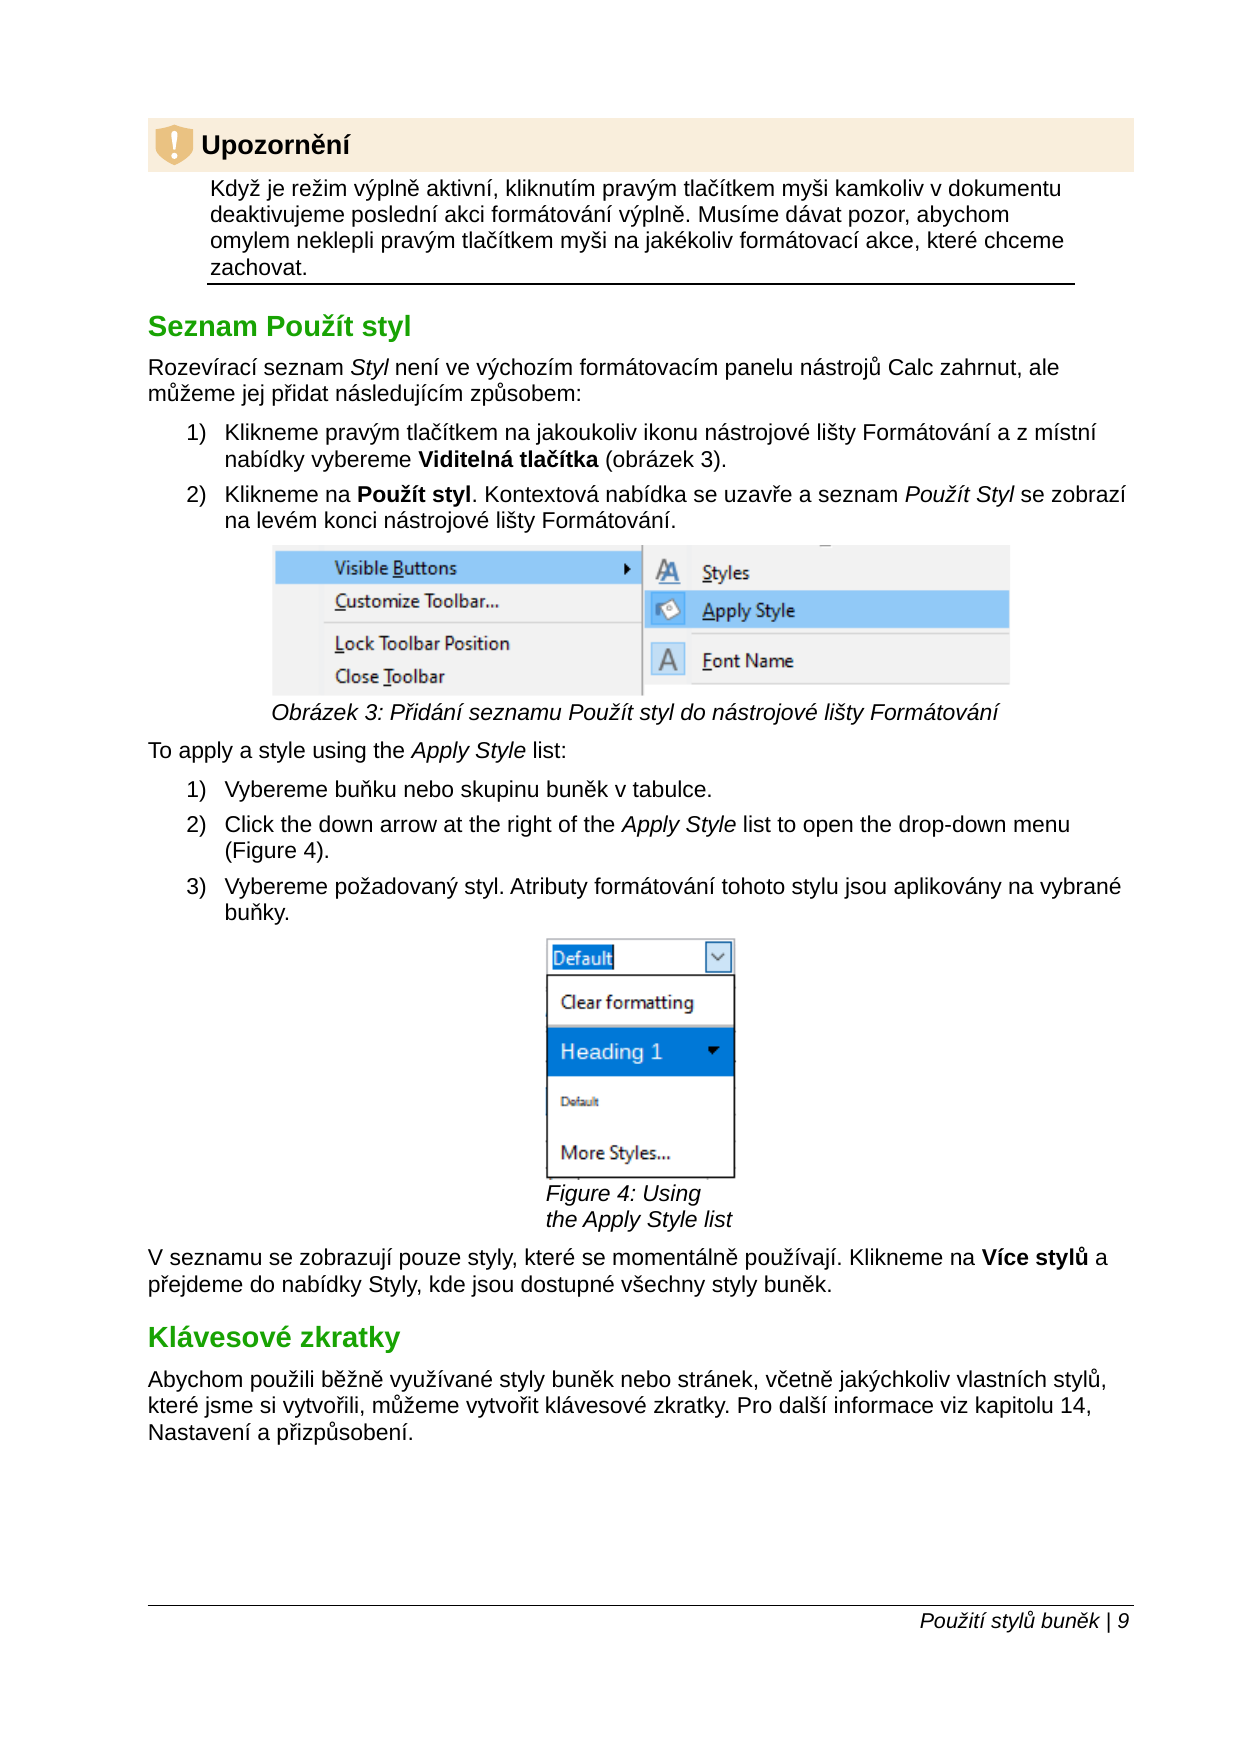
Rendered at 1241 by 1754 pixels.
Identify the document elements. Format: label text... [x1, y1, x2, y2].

subtitle Klávesové zkratky [148, 1321, 1134, 1354]
text Obrázek 3: Přidání seznamu Použít styl do nástrojové lišty Formátování [271, 699, 1010, 725]
list Vybereme buňku nebo skupinu buněk v tabulce. [207, 776, 1134, 802]
list Rozevírací seznam Styl není ve výchozím formátovacím panelu nástrojů Calc zahrnut, ale můžeme jej přidat následujícím způsobem: [148, 354, 1134, 407]
subtitle Upozornění [148, 118, 1134, 172]
text Figure 4: Using the Apply Style list [546, 1180, 736, 1232]
list Click the down arrow at the right of the Apply Style list to open the drop-down menu (Figure 4). [207, 811, 1134, 864]
list Klikneme na Použít styl. Kontextová nabídka se uzavře a seznam Použít Styl se zobrazí na levém konci nástrojové lišty Formátování. [207, 481, 1134, 533]
subtitle Seznam Použít styl [148, 309, 1134, 342]
list Klikneme pravým tlačítkem na jakoukoliv ikonu nástrojové lišty Formátování a z místní nabídky vybereme Viditelná tlačítka (obrázek 3). [207, 419, 1134, 472]
text Abychom použili běžně využívané styly buněk nebo stránek, včetně jakýchkoliv vlastních stylů, které jsme si vytvořili, můžeme vytvořit klávesové zkratky. Pro další informace viz kapitolu 14, Nastavení a přizpůsobení. [148, 1366, 1134, 1445]
picture [545, 937, 737, 1180]
picture [271, 545, 1011, 699]
text V seznamu se zobrazují pouze styly, které se momentálně používají. Klikneme na Více stylů a přejdeme do nabídky Styly, kde jsou dostupné všechny styly buněk. [148, 1244, 1134, 1297]
text Když je režim výplně aktivní, kliknutím pravým tlačítkem myši kamkoliv v dokumentu deaktivujeme poslední akci formátování výplně. Musíme dávat pozor, abychom omylem neklepli pravým tlačítkem myši na jakékoliv formátovací akce, které chceme zachovat. [207, 172, 1075, 283]
list Vybereme požadovaný styl. Atributy formátování tohoto stylu jsou aplikovány na vybrané buňky. [207, 873, 1134, 925]
list To apply a style using the Apply Style list: [148, 737, 1134, 763]
